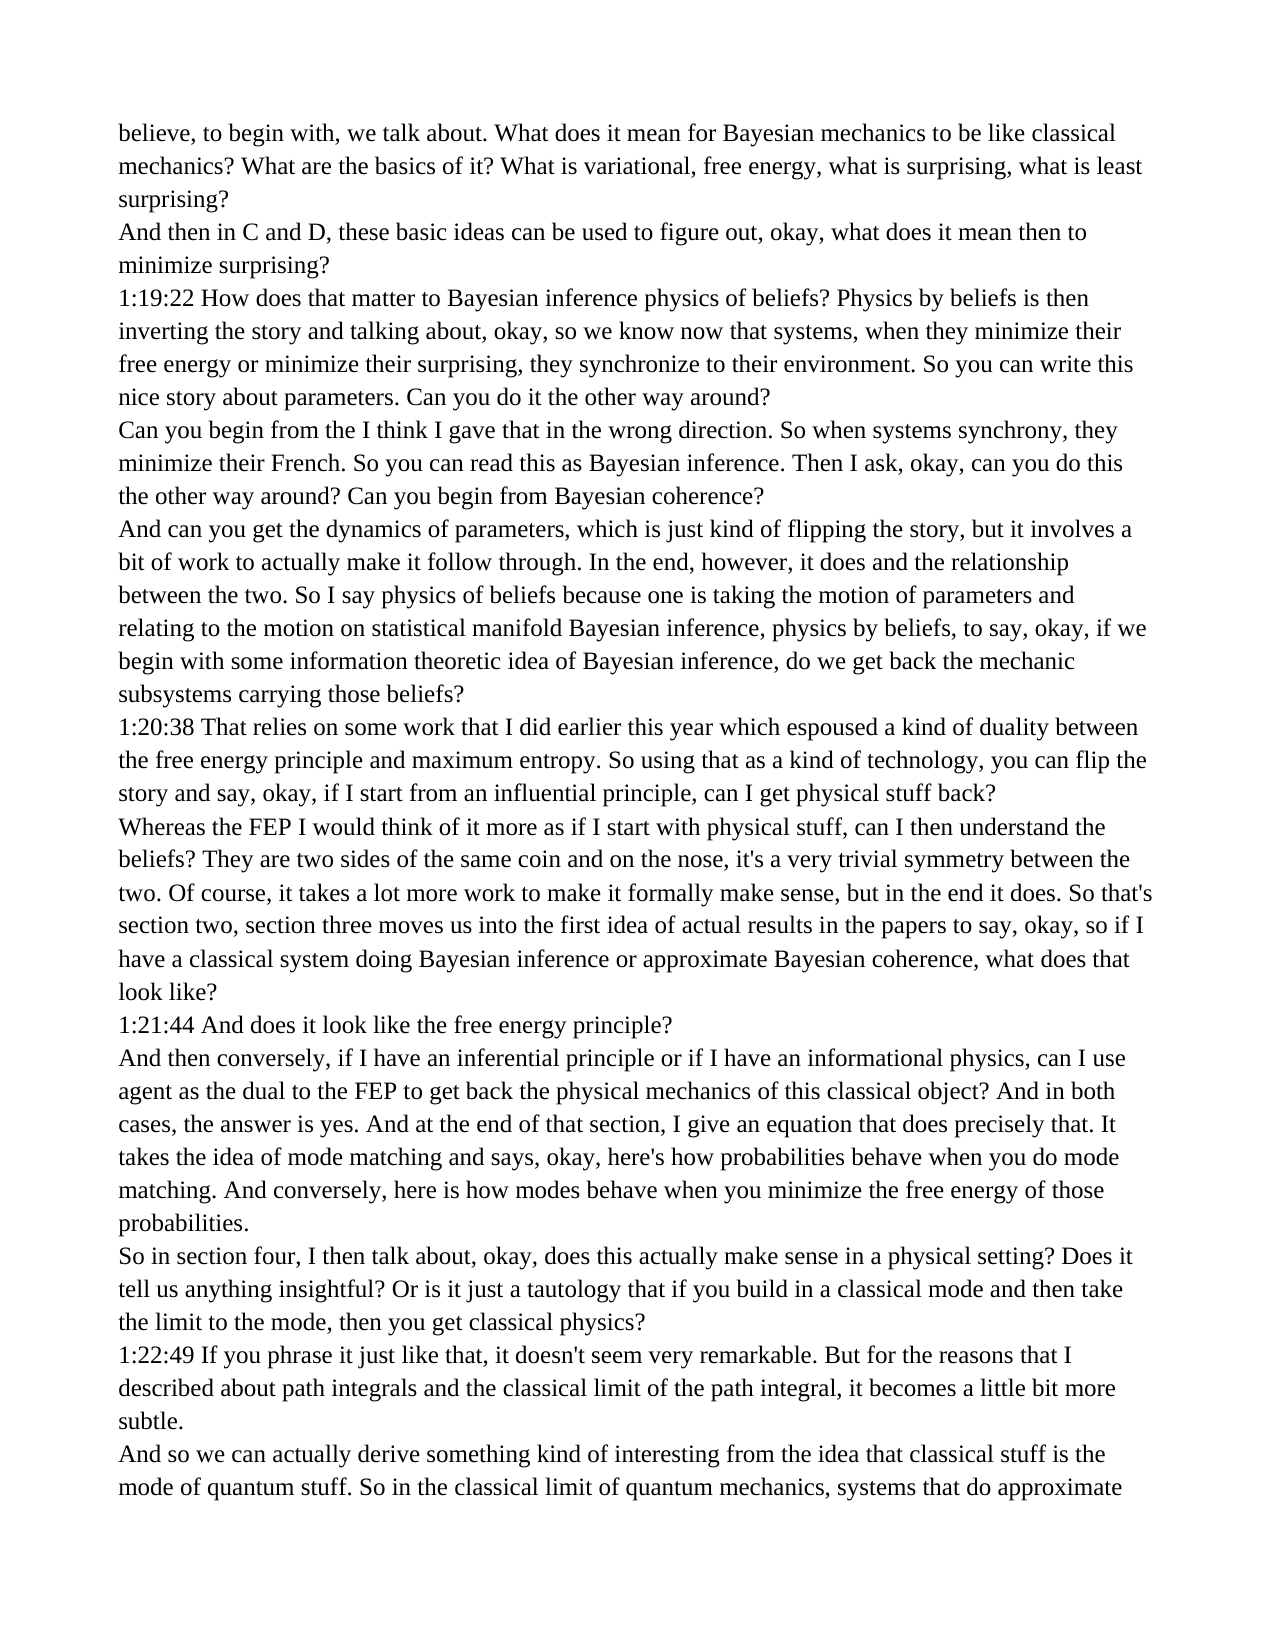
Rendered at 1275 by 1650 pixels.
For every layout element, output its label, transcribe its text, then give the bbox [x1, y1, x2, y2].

text And then in C and D, these basic ideas can be used to figure out, okay, what does it mean then to minimize surprising? [118, 217, 1157, 279]
text 1:20:38 That relies on some work that I did earlier this year which espoused a kind of duality between the free energy principle and maximum entropy. So using that as a kind of technology, you can flip the story and say, okay, if I start from an influential principle, can I get physical stuff back? [118, 712, 1157, 807]
text Can you begin from the I think I gave that in the wrong direction. So when systems synchrony, they minimize their French. So you can read this as Bayesian inference. Then I ask, okay, can you do this the other way around? Can you begin from Bayesian coherence? [118, 415, 1157, 510]
text And can you get the dynamics of parameters, which is just kind of flipping the story, but it involves a bit of work to actually make it follow through. In the end, however, it does and the relationship between the two. So I say physics of beliefs because one is taking the motion of parameters and relating to the motion on statistical manifold Bayesian inference, physics by beliefs, to say, okay, if we begin with some information theoretic idea of Bayesian inference, do we get back the mechanic subsystems carrying those beliefs? [118, 514, 1157, 708]
text And then conversely, if I have an inferential principle or if I have an informational physics, can I use agent as the dual to the FEP to get back the physical mechanics of this classical object? And in both cases, the answer is yes. And at the end of that section, I give an equation that does precisely that. It takes the idea of mode matching and says, okay, here's how probabilities behave when you do mode matching. And conversely, here is how modes behave when you minimize the free energy of those probabilities. [118, 1043, 1157, 1237]
text Whereas the FEP I would think of it more as if I start with physical stuff, can I then understand the beliefs? They are two sides of the same coin and on the nose, it's a very trivial symmetry between the two. Of course, it takes a lot more work to make it formally make sense, but in the end it does. So that's section two, section three moves us into the first idea of actual results in the papers to say, okay, so if I have a classical system doing Bayesian inference or approximate Bayesian coherence, what does that look like? [118, 812, 1157, 1005]
text 1:21:44 And does it look like the free energy principle? [118, 1010, 1157, 1038]
text 1:22:49 If you phrase it just like that, it doesn't seem very remarkable. But for the reasons that I described about path integrals and the classical limit of the path integral, it becomes a little bit more subtle. [118, 1340, 1157, 1435]
text 1:19:22 How does that matter to Bayesian inference physics of beliefs? Physics by beliefs is then inverting the story and talking about, okay, so we know now that systems, when they minimize their free energy or minimize their surprising, they synchronize to their environment. So you can write this nice story about parameters. Can you do it the other way around? [118, 283, 1157, 411]
text So in section four, I then talk about, okay, does this actually make sense in a physical setting? Does it tell us anything insightful? Or is it just a tautology that if you build in a classical mode and then take the limit to the mode, then you get classical physics? [118, 1241, 1157, 1336]
text And so we can actually derive something kind of interesting from the idea that classical stuff is the mode of quantum stuff. So in the classical limit of quantum mechanics, systems that do approximate [118, 1439, 1157, 1501]
text believe, to begin with, we talk about. What does it mean for Bayesian mechanics to be like classical mechanics? What are the basics of it? What is variational, free energy, what is surprising, what is least surprising? [118, 118, 1157, 213]
